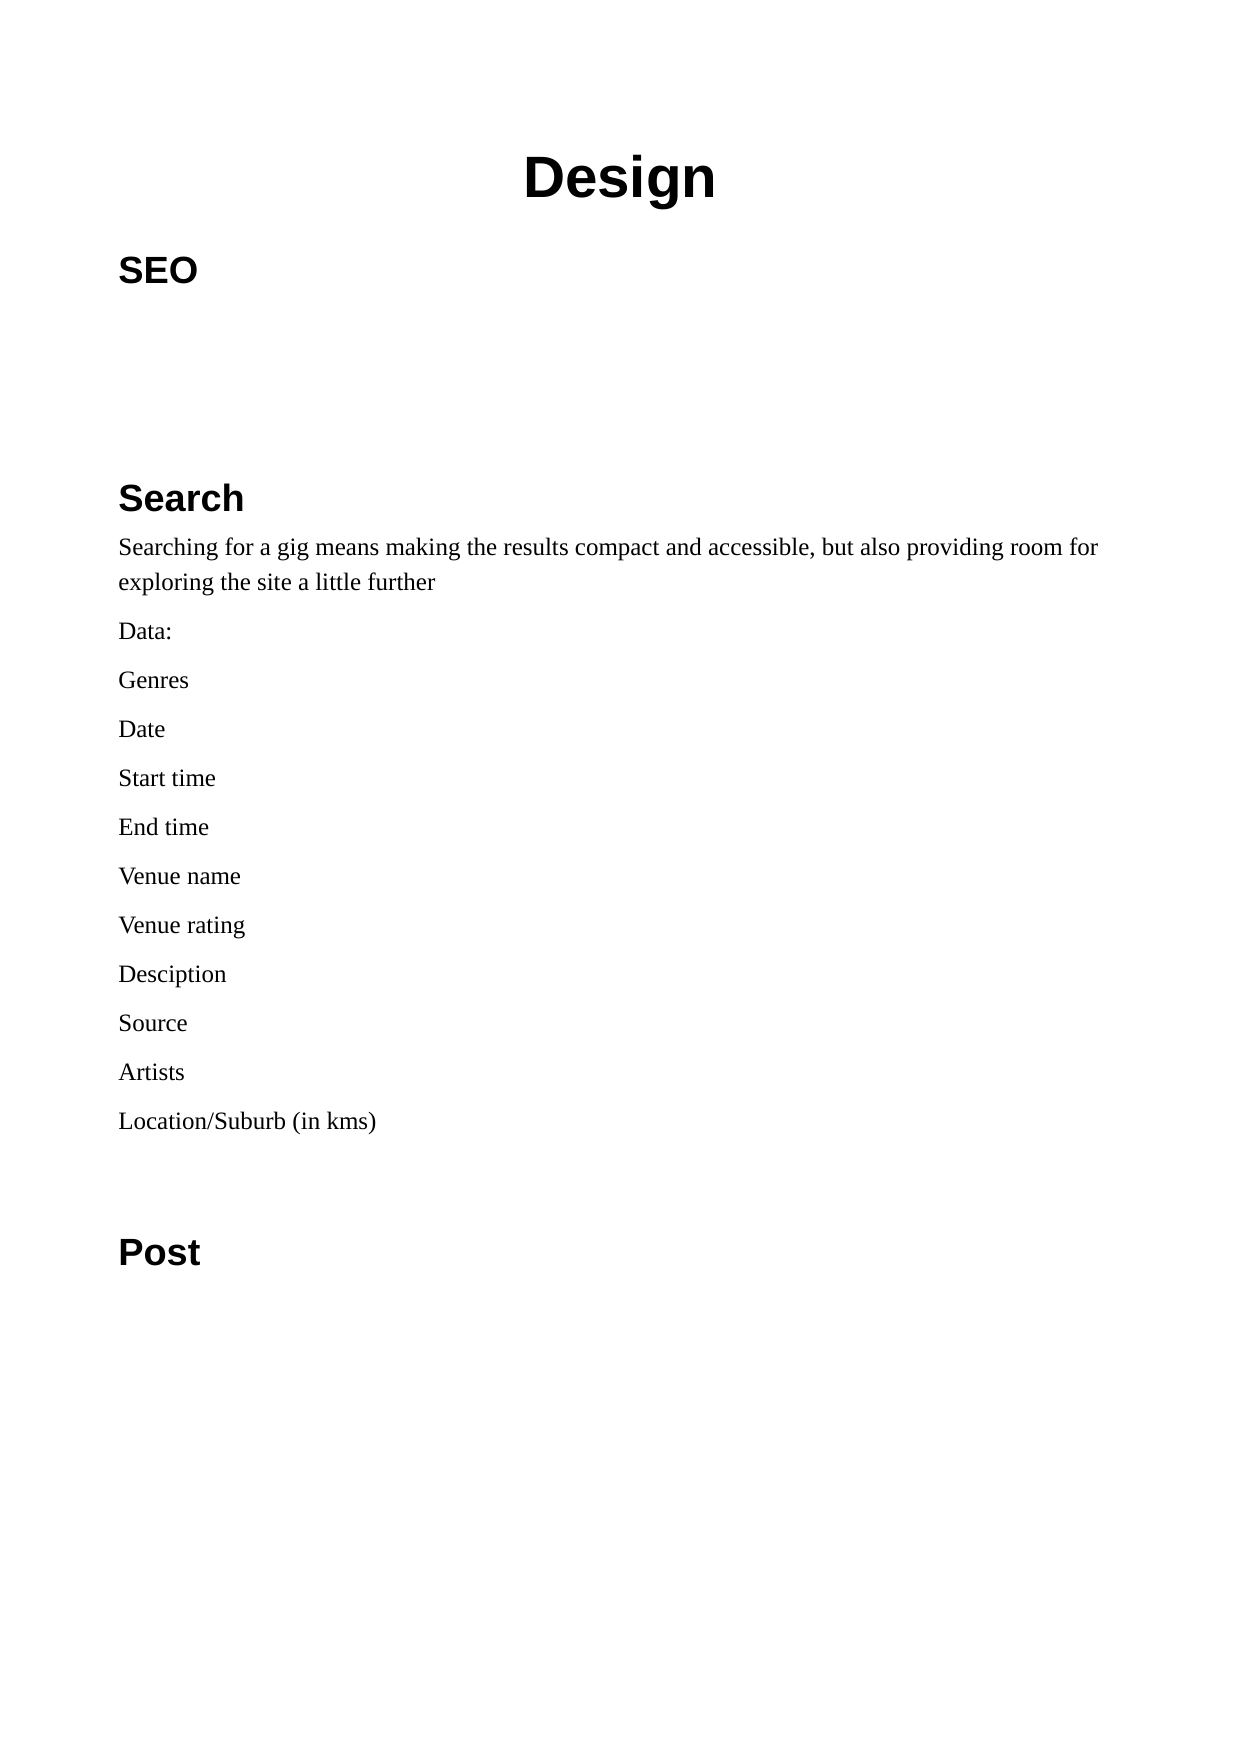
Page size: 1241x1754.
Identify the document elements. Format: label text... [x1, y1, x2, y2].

text Data: [118, 616, 1122, 644]
text Location/Suburb (in kms) [118, 1106, 1122, 1135]
subtitle Post [118, 1229, 1122, 1273]
text Source [118, 1008, 1122, 1037]
text Venue rating [118, 910, 1122, 939]
subtitle Search [118, 476, 1122, 520]
subtitle SEO [118, 248, 1122, 291]
text Desciption [118, 959, 1122, 988]
text Genres [118, 665, 1122, 693]
title Design [118, 143, 1122, 210]
text Artists [118, 1057, 1122, 1086]
text End time [118, 812, 1122, 841]
text Venue name [118, 861, 1122, 890]
text Date [118, 714, 1122, 743]
text Start time [118, 763, 1122, 792]
text Searching for a gig means making the results compact and accessible, but also providing room for exploring the site a little further [118, 532, 1122, 595]
